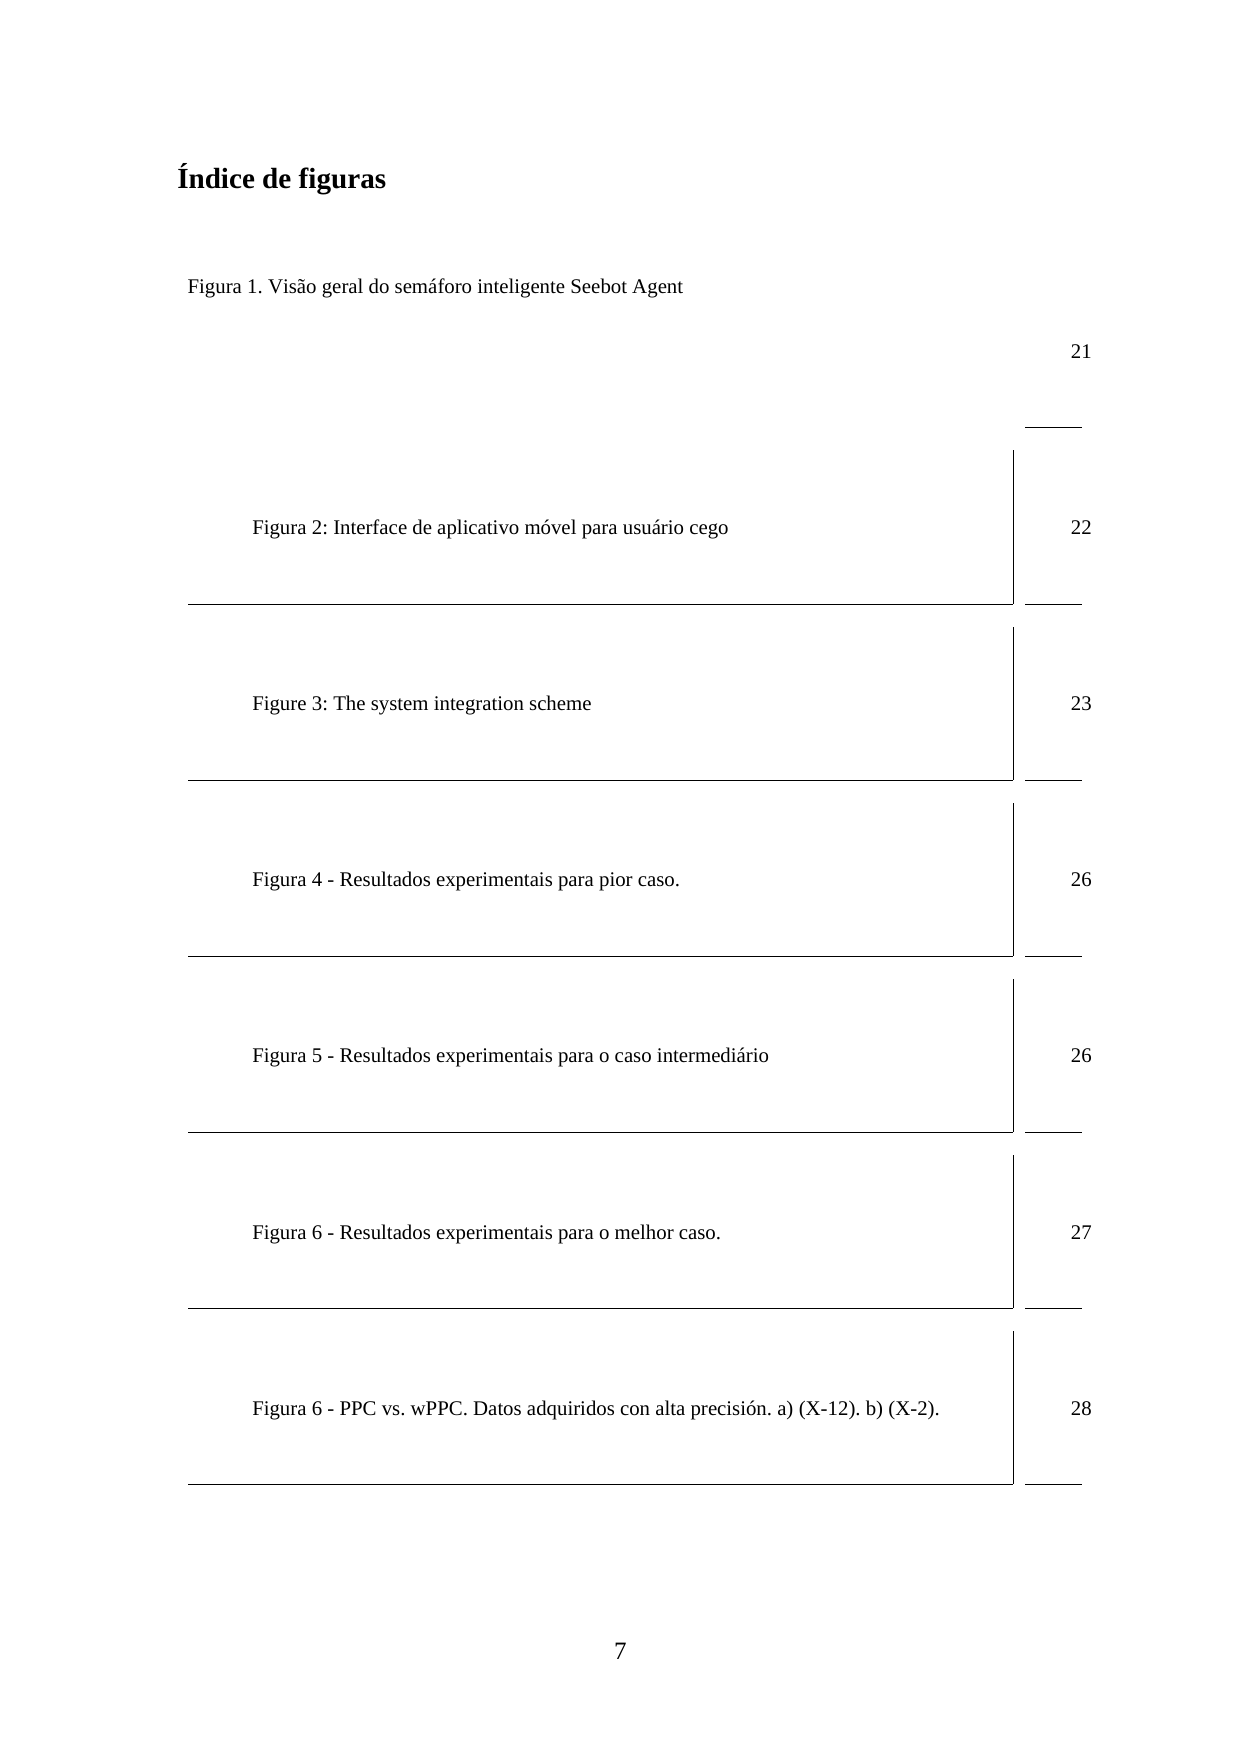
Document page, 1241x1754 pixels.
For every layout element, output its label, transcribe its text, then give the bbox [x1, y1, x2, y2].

table_cell 26 [1025, 957, 1082, 966]
table_cell Figura 6 - PPC vs. wPPC. Datos adquiridos con alta precisión. a) (X-12). b) (X-2). [178, 1321, 1023, 1495]
table_cell Figura 4 - Resultados experimentais para pior caso. [178, 792, 1023, 966]
table_header Figura 1. Visão geral do semáforo inteligente Seebot Agent [178, 264, 1023, 438]
table_cell 26 [1025, 792, 1082, 956]
table_cell Figura 2: Interface de aplicativo móvel para usuário cego [178, 440, 1023, 614]
table_cell 22 [1025, 605, 1082, 614]
table_cell Figure 3: The system integration scheme [178, 616, 1023, 790]
table_cell 26 [1025, 1133, 1082, 1142]
table_cell 28 [1025, 1485, 1082, 1495]
table_cell Figura 6 - Resultados experimentais para o melhor caso. [178, 1145, 1023, 1319]
table_cell Figura 5 - Resultados experimentais para o caso intermediário [178, 969, 1023, 1142]
table_cell 27 [1025, 1145, 1082, 1308]
table_cell 26 [1025, 969, 1082, 1132]
table_cell 23 [1025, 616, 1082, 780]
text Índice de figuras [177, 161, 1063, 195]
table_cell 28 [1025, 1321, 1082, 1484]
table_cell 23 [1025, 781, 1082, 790]
table_header 21 [1025, 264, 1082, 427]
table_cell 22 [1025, 440, 1082, 604]
table_cell 27 [1025, 1309, 1082, 1319]
table_header 21 [1025, 428, 1082, 438]
